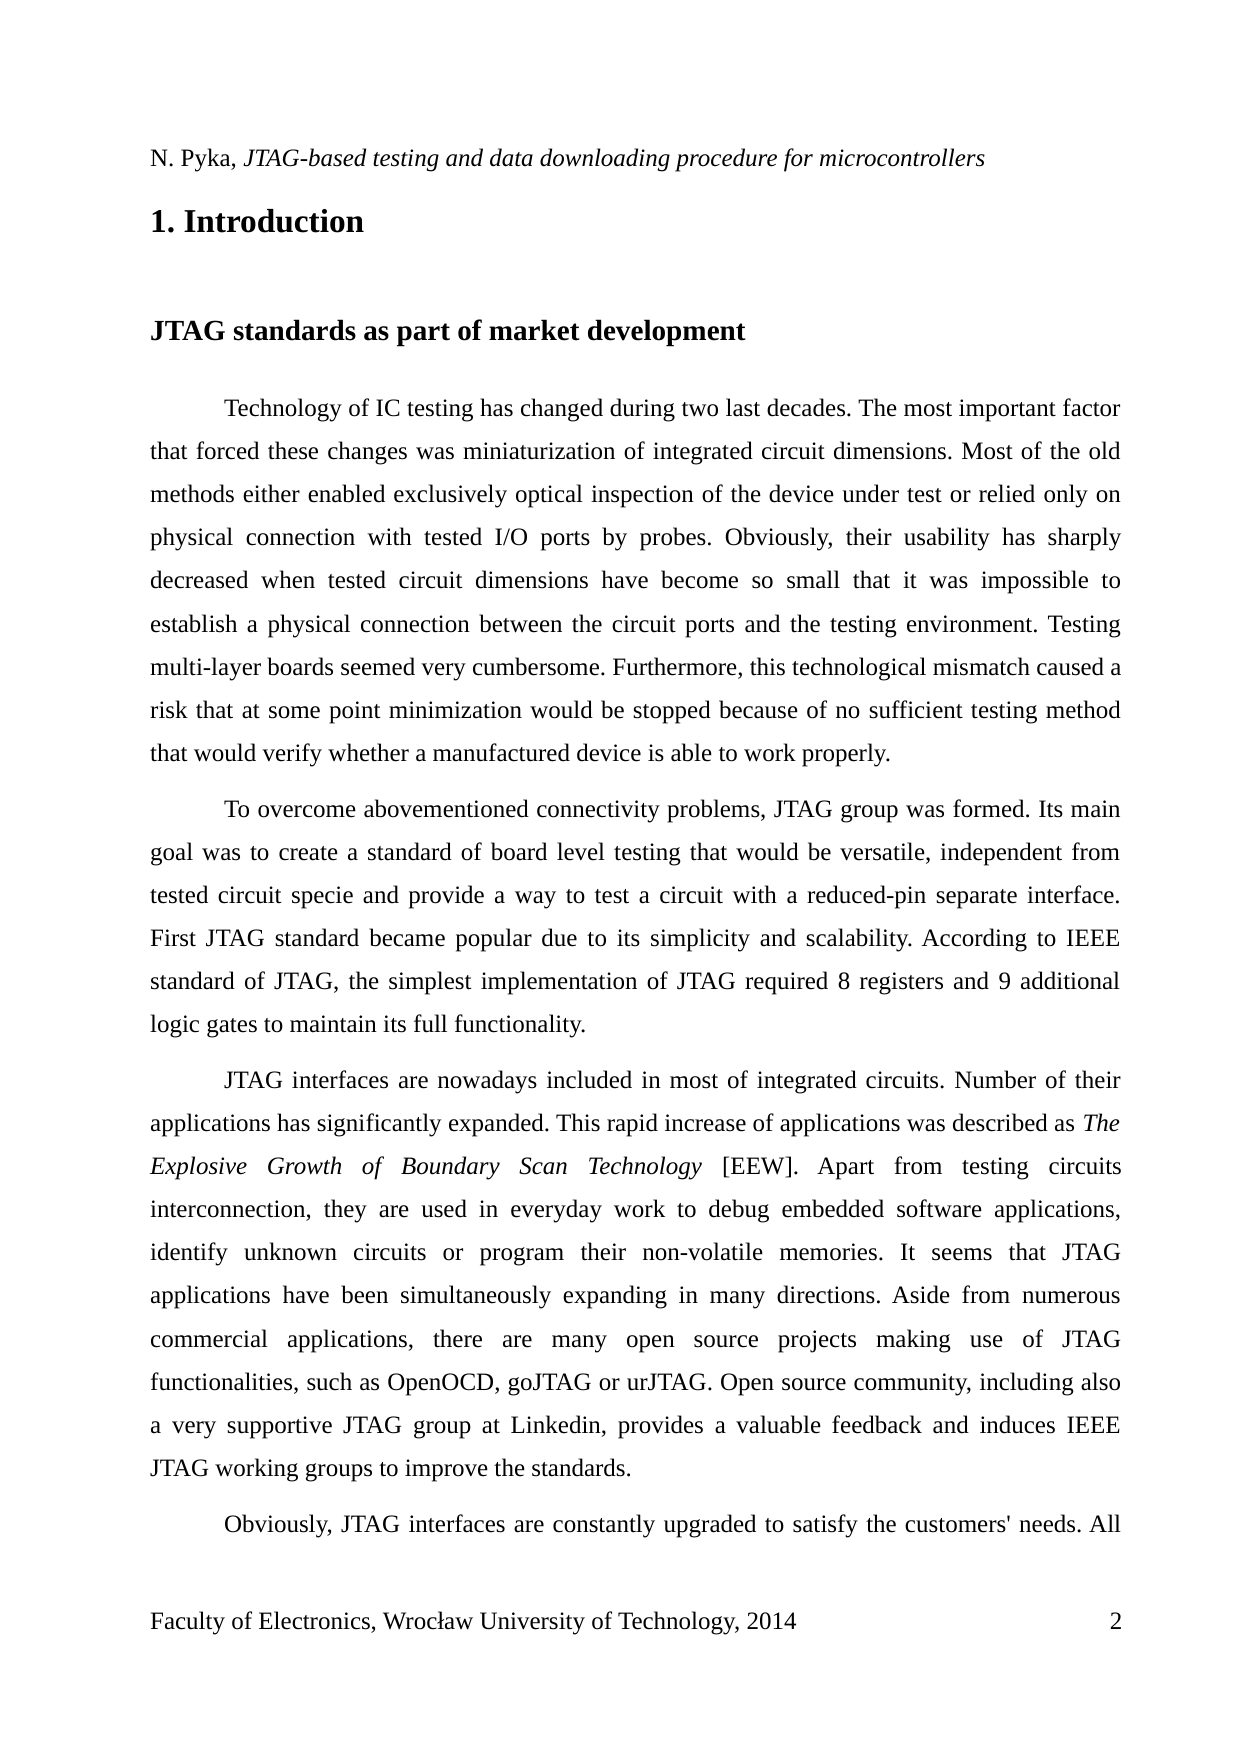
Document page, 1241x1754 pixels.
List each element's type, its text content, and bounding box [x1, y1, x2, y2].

text Obviously, JTAG interfaces are constantly upgraded to satisfy the customers' needs. All [150, 1509, 1122, 1537]
text Technology of IC testing has changed during two last decades. The most important factor that forced these changes was miniaturization of integrated circuit dimensions. Most of the old methods either enabled exclusively optical inspection of the device under test or relied only on physical connection with tested I/O ports by probes. Obviously, their usability has sharply decreased when tested circuit dimensions have become so small that it was impossible to establish a physical connection between the circuit ports and the testing environment. Testing multi-layer boards seemed very cumbersome. Furthermore, this technological mismatch caused a risk that at some point minimization would be stopped because of no sufficient testing method that would verify whether a manufactured device is able to work properly. [150, 393, 1122, 767]
subtitle JTAG standards as part of market development [150, 313, 1122, 347]
subtitle 1. Introduction [150, 201, 1122, 240]
text JTAG interfaces are nowadays included in most of integrated circuits. Number of their applications has significantly expanded. This rapid increase of applications was described as The Explosive Growth of Boundary Scan Technology [EEW]. Apart from testing circuits interconnection, they are used in everyday work to debug embedded software applications, identify unknown circuits or program their non-volatile memories. It seems that JTAG applications have been simultaneously expanding in many directions. Aside from numerous commercial applications, there are many open source projects making use of JTAG functionalities, such as OpenOCD, goJTAG or urJTAG. Open source community, including also a very supportive JTAG group at Linkedin, provides a valuable feedback and induces IEEE JTAG working groups to improve the standards. [150, 1065, 1122, 1482]
text To overcome abovementioned connectivity problems, JTAG group was formed. Its main goal was to create a standard of board level testing that would be versatile, independent from tested circuit specie and provide a way to test a circuit with a reduced-pin separate interface. First JTAG standard became popular due to its simplicity and scalability. According to IEEE standard of JTAG, the simplest implementation of JTAG required 8 registers and 9 additional logic gates to maintain its full functionality. [150, 794, 1122, 1038]
